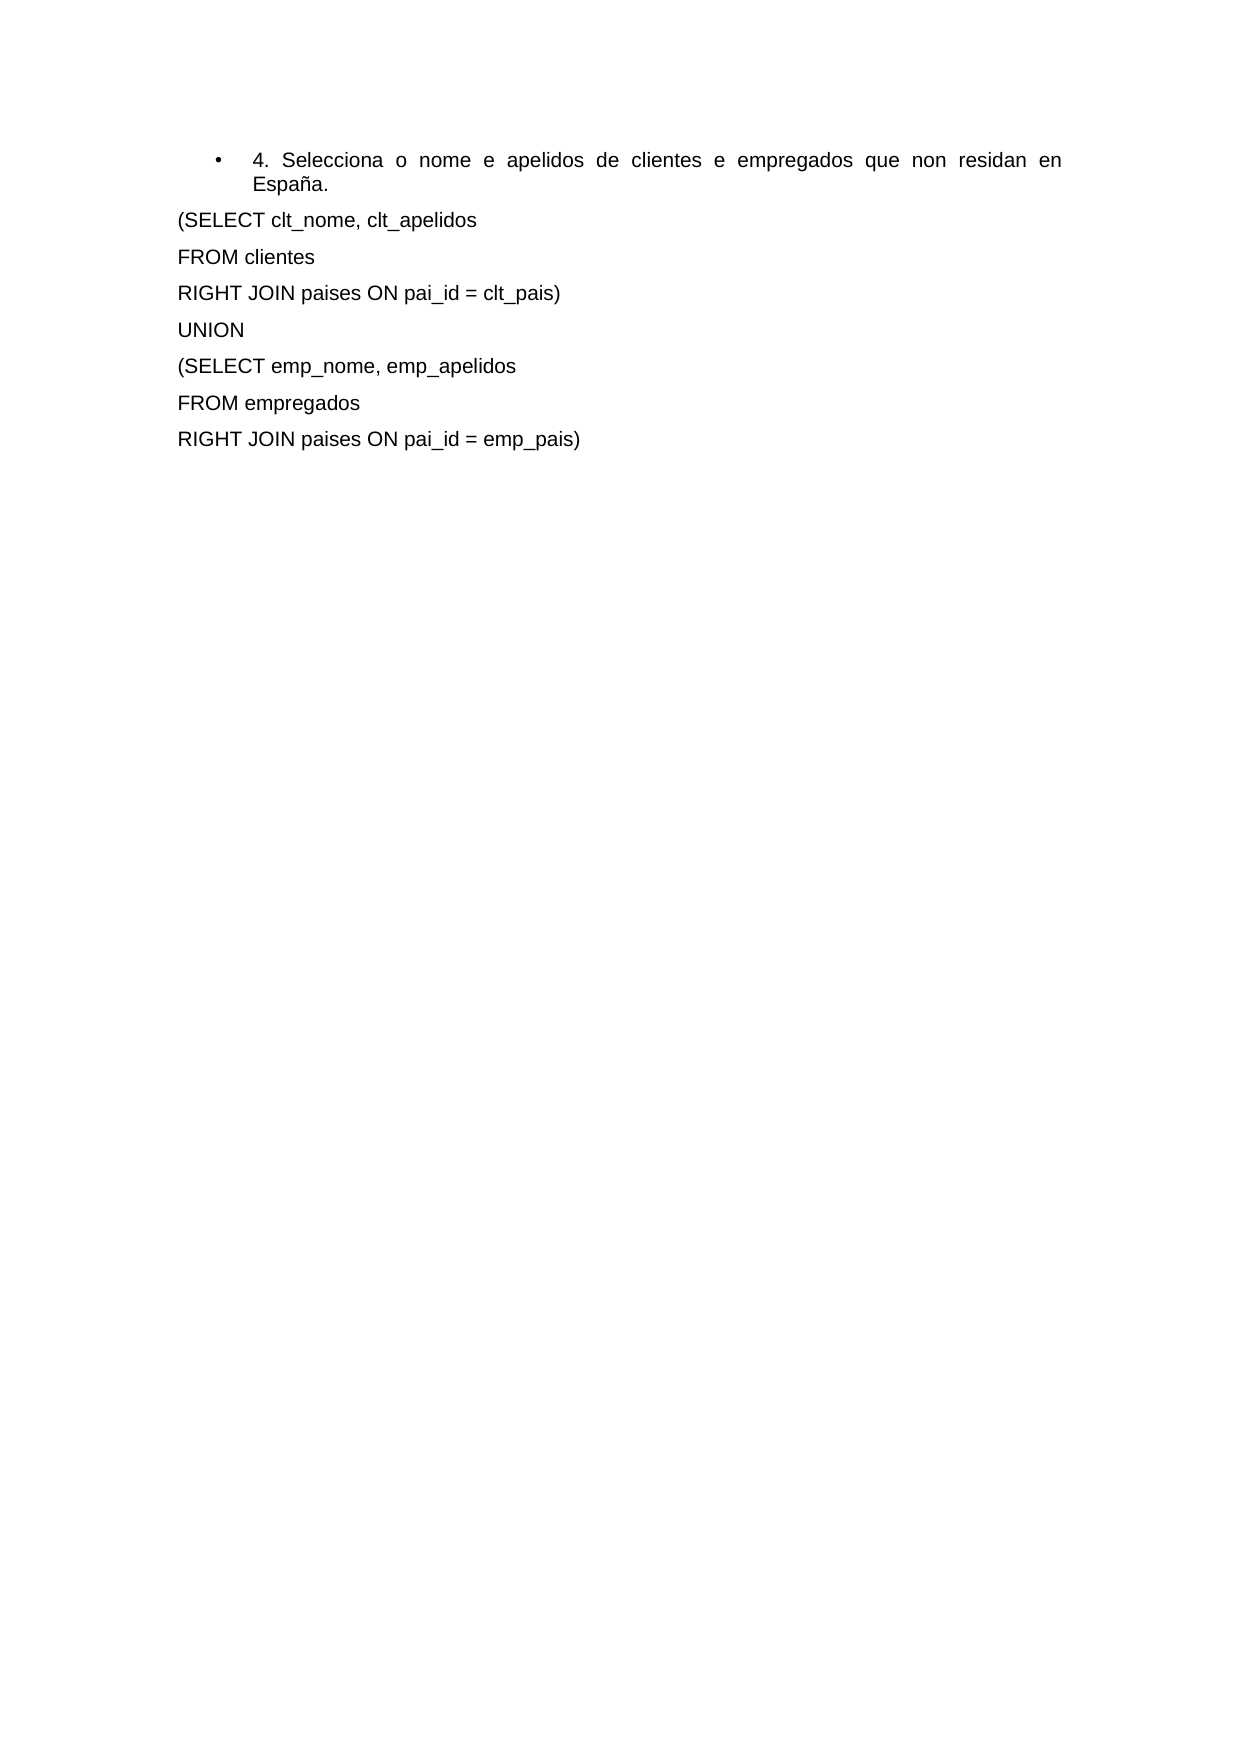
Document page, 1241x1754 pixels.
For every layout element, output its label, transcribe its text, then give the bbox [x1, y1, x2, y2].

list 4. Selecciona o nome e apelidos de clientes e empregados que non residan en España. [215, 148, 1063, 196]
text FROM clientes [177, 244, 1063, 268]
text RIGHT JOIN paises ON pai_id = clt_pais) [177, 281, 1063, 305]
text FROM empregados [177, 390, 1063, 414]
text (SELECT emp_nome, emp_apelidos [177, 354, 1063, 378]
text UNION [177, 317, 1063, 341]
text RIGHT JOIN paises ON pai_id = emp_pais) [177, 427, 1063, 451]
text (SELECT clt_nome, clt_apelidos [177, 208, 1063, 232]
